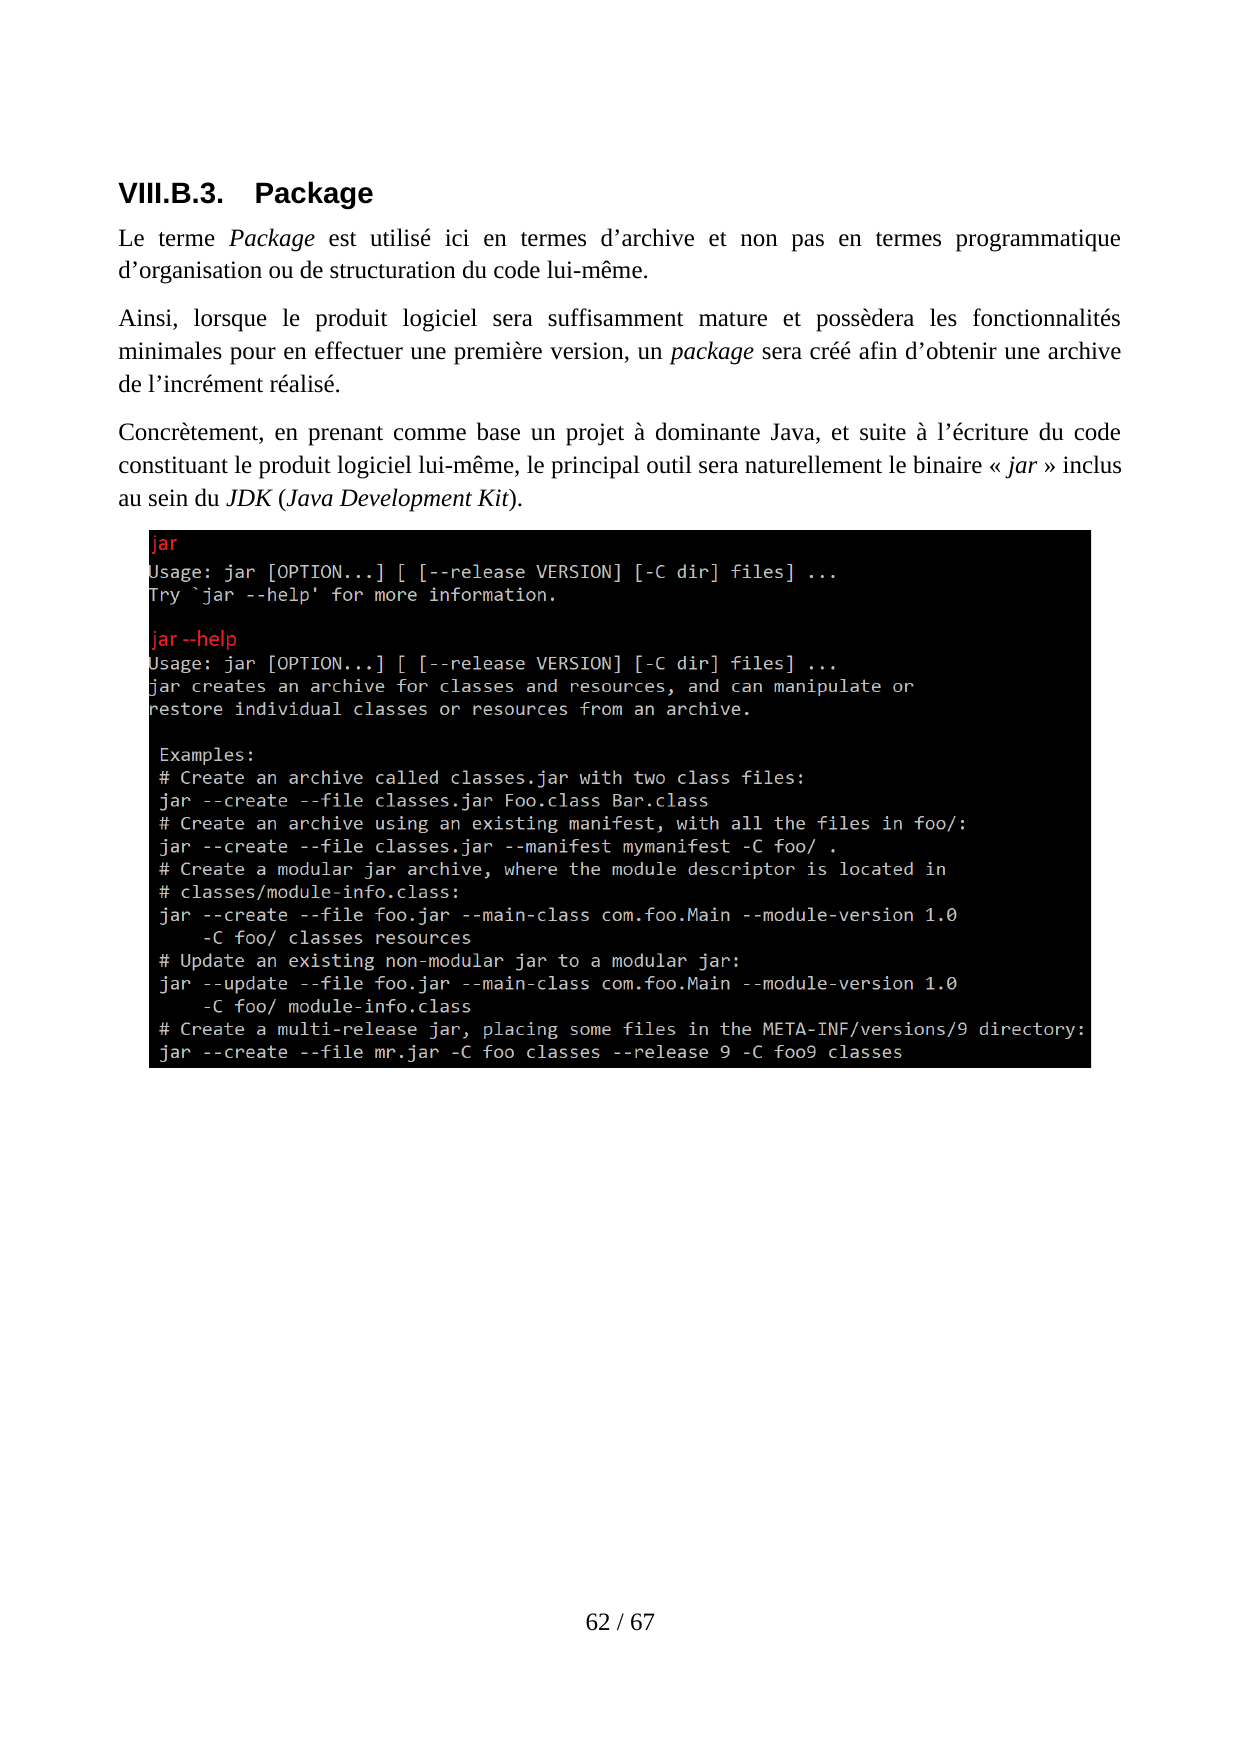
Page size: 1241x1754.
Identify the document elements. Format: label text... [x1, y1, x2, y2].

text Concrètement, en prenant comme base un projet à dominante Java, et suite à l’écriture du code constituant le produit logiciel lui-même, le principal outil sera naturellement le binaire « jar » inclus au sein du JDK (Java Development Kit). [118, 417, 1122, 512]
picture [149, 530, 1092, 1068]
text Ainsi, lorsque le produit logiciel sera suffisamment mature et possèdera les fonctionnalités minimales pour en effectuer une première version, un package sera créé afin d’obtenir une archive de l’incrément réalisé. [118, 303, 1122, 398]
subtitle Package [118, 176, 1122, 210]
text Le terme Package est utilisé ici en termes d’archive et non pas en termes programmatique d’organisation ou de structuration du code lui-même. [118, 223, 1122, 284]
